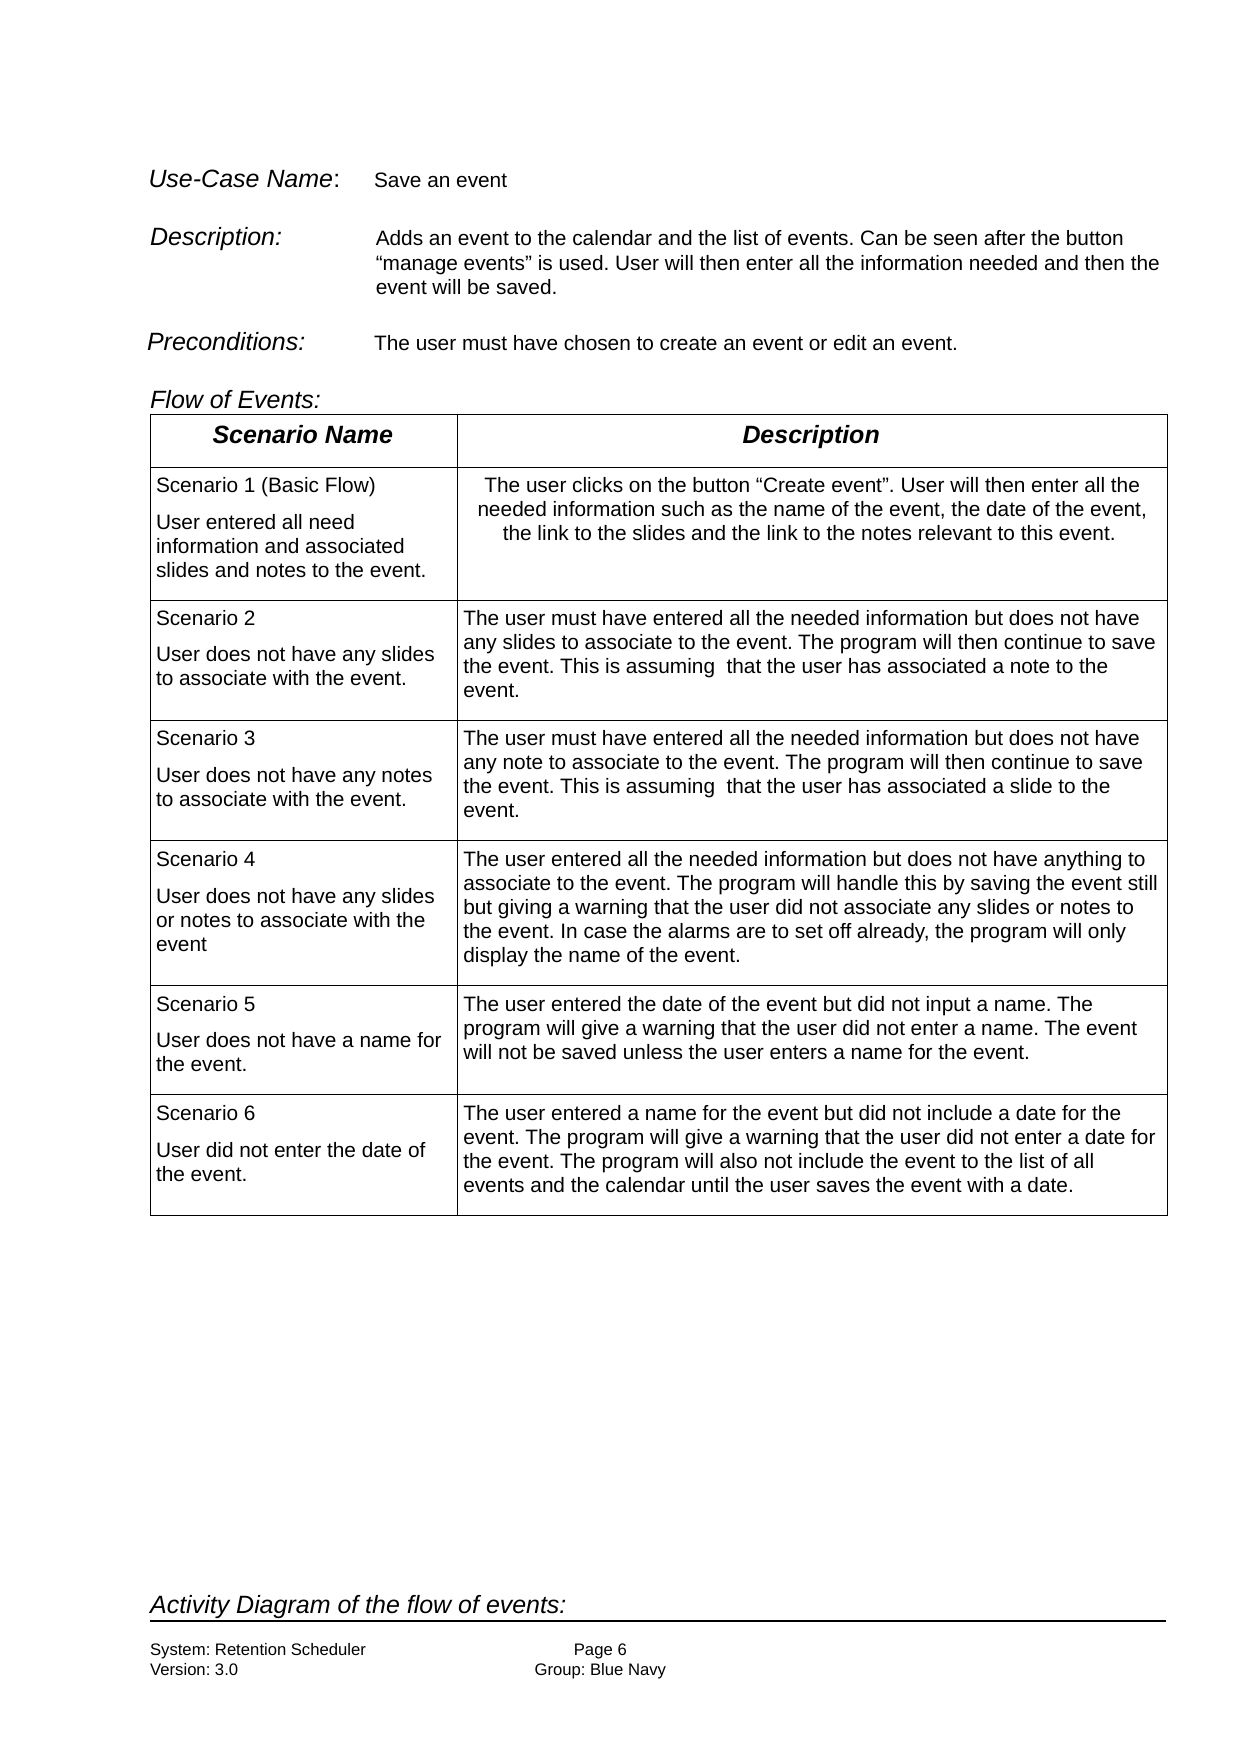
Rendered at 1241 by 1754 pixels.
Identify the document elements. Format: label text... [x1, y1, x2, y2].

text Use-Case Name: Save an event [148, 164, 1166, 193]
text Description: Adds an event to the calendar and the list of events. Can be seen after the button “manage events” is used. User will then enter all the information needed and then the event will be saved. [150, 222, 1166, 298]
table_header Scenario Name [151, 415, 457, 467]
table_cell The user must have entered all the needed information but does not have any slides to associate to the event. The program will then continue to save the event. This is assuming that the user has associated a note to the event. [458, 601, 1167, 720]
table_cell Scenario 1 (Basic Flow) User entered all need information and associated slides and notes to the event. [151, 468, 457, 599]
table_cell The user clicks on the button “Create event”. User will then enter all the needed information such as the name of the event, the date of the event, the link to the slides and the link to the notes relevant to this event. [458, 468, 1167, 599]
text Preconditions: The user must have chosen to create an event or edit an event. [147, 327, 1166, 356]
table_cell The user must have entered all the needed information but does not have any note to associate to the event. The program will then continue to save the event. This is assuming that the user has associated a slide to the event. [458, 721, 1167, 840]
table_header Description [458, 415, 1167, 467]
table_cell Scenario 2 User does not have any slides to associate with the event. [151, 601, 457, 720]
text Activity Diagram of the flow of events: [150, 1590, 1166, 1619]
table_cell The user entered a name for the event but did not include a date for the event. The program will give a warning that the user did not enter a date for the event. The program will also not include the event to the list of all events and the calendar until the user saves the event with a date. [458, 1095, 1167, 1215]
table_cell Scenario 6 User did not enter the date of the event. [151, 1095, 457, 1215]
table_cell Scenario 5 User does not have a name for the event. [151, 986, 457, 1094]
table_cell The user entered all the needed information but does not have anything to associate to the event. The program will handle this by saving the event still but giving a warning that the user did not associate any slides or notes to the event. In case the alarms are to set off already, the program will only display the name of the event. [458, 841, 1167, 985]
table_cell Scenario 3 User does not have any notes to associate with the event. [151, 721, 457, 840]
table_cell The user entered the date of the event but did not input a name. The program will give a warning that the user did not enter a name. The event will not be saved unless the user enters a name for the event. [458, 986, 1167, 1094]
text Flow of Events: [150, 385, 1166, 413]
table_cell Scenario 4 User does not have any slides or notes to associate with the event [151, 841, 457, 985]
